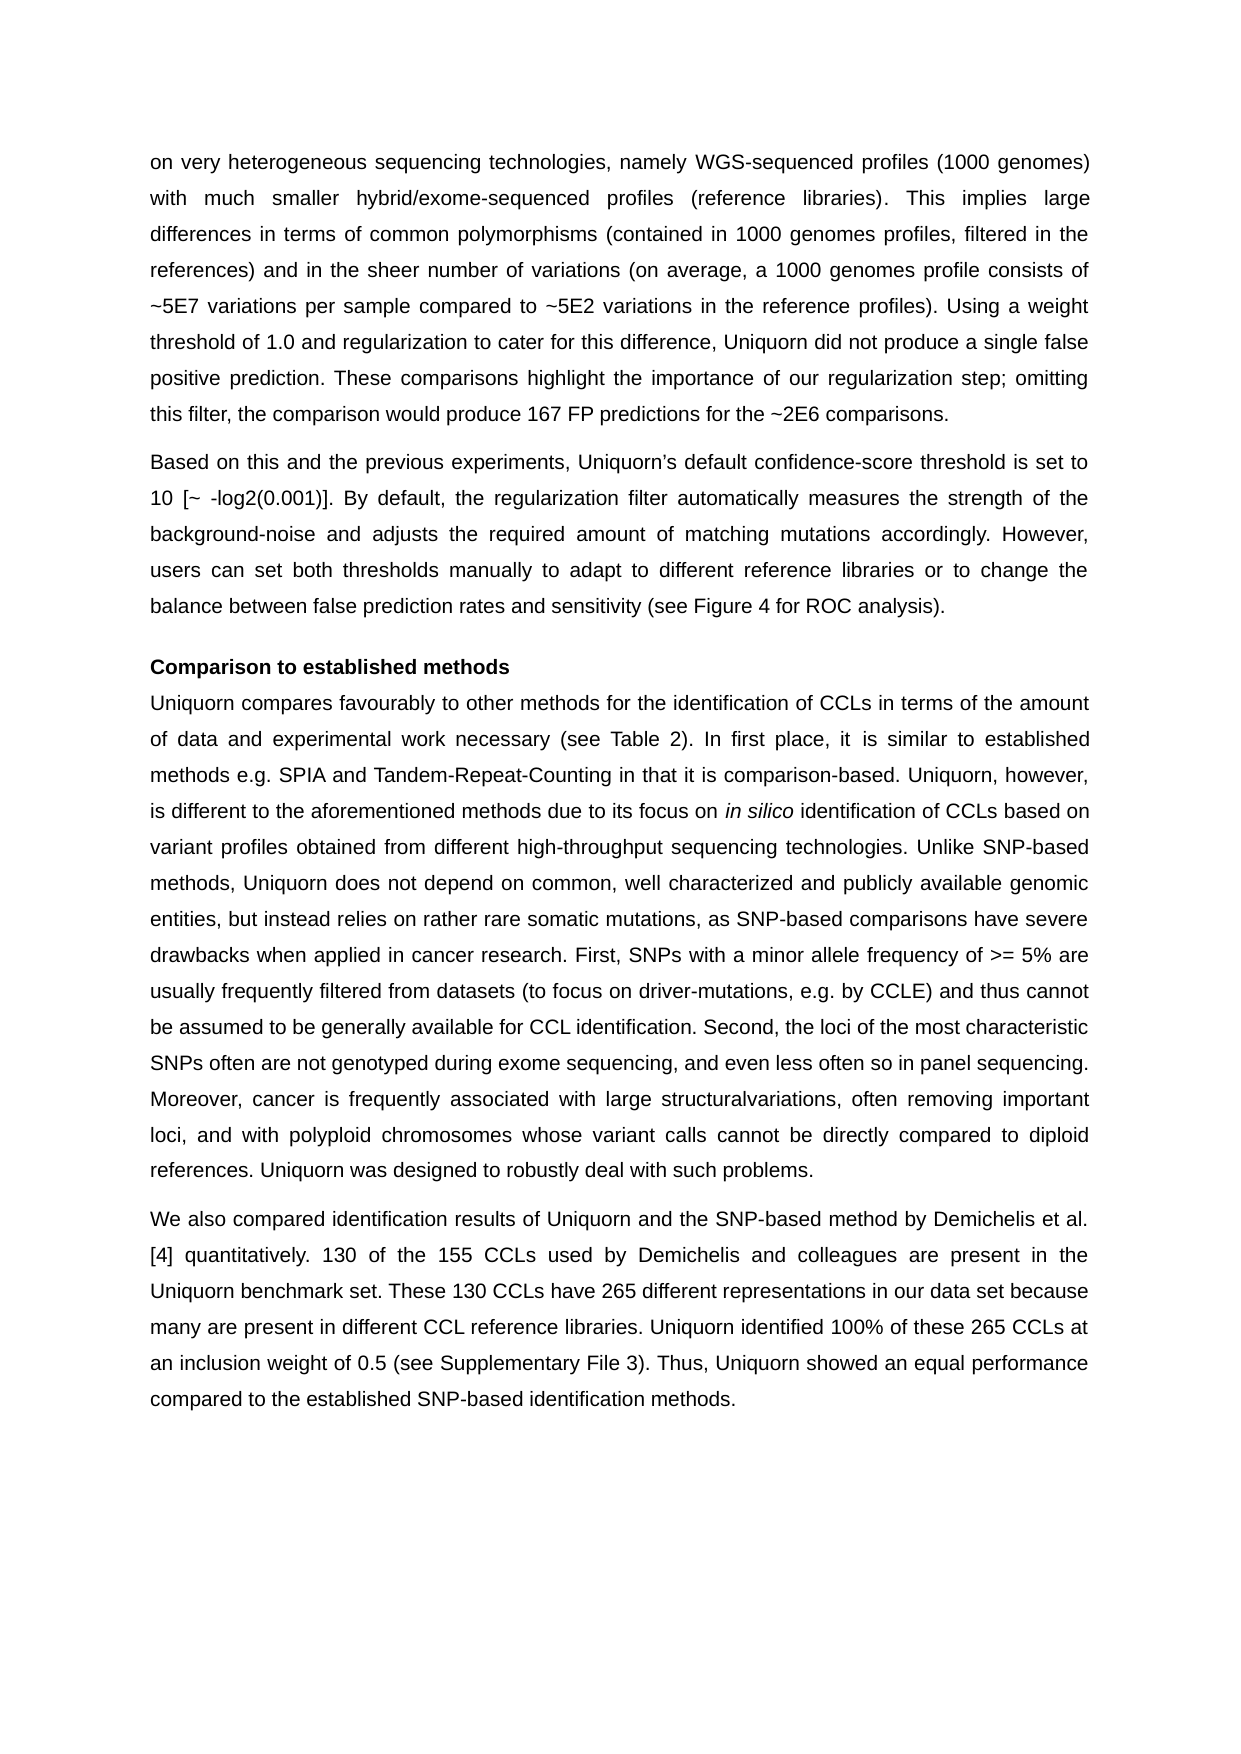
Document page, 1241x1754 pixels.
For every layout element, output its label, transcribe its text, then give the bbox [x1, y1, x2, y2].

text Based on this and the previous experiments, Uniquorn’s default confidence-score threshold is set to 10 [~ -log2(0.001)]. By default, the regularization filter automatically measures the strength of the background-noise and adjusts the required amount of matching mutations accordingly. However, users can set both thresholds manually to adapt to different reference libraries or to change the balance between false prediction rates and sensitivity (see Figure 4 for ROC analysis). [150, 450, 1090, 618]
text on very heterogeneous sequencing technologies, namely WGS-sequenced profiles (1000 genomes) with much smaller hybrid/exome-sequenced profiles (reference libraries). This implies large differences in terms of common polymorphisms (contained in 1000 genomes profiles, filtered in the references) and in the sheer number of variations (on average, a 1000 genomes profile consists of ~5E7 variations per sample compared to ~5E2 variations in the reference profiles). Using a weight threshold of 1.0 and regularization to cater for this difference, Uniquorn did not produce a single false positive prediction. These comparisons highlight the importance of our regularization step; omitting this filter, the comparison would produce 167 FP predictions for the ~2E6 comparisons. [150, 150, 1090, 426]
text Uniquorn compares favourably to other methods for the identification of CCLs in terms of the amount of data and experimental work necessary (see Table 2). In first place, it is similar to established methods e.g. SPIA and Tandem-Repeat-Counting in that it is comparison-based. Uniquorn, however, is different to the aforementioned methods due to its focus on in silico identification of CCLs based on variant profiles obtained from different high-throughput sequencing technologies. Unlike SNP-based methods, Uniquorn does not depend on common, well characterized and publicly available genomic entities, but instead relies on rather rare somatic mutations, as SNP-based comparisons have severe drawbacks when applied in cancer research. First, SNPs with a minor allele frequency of >= 5% are usually frequently filtered from datasets (to focus on driver-mutations, e.g. by CCLE) and thus cannot be assumed to be generally available for CCL identification. Second, the loci of the most characteristic SNPs often are not genotyped during exome sequencing, and even less often so in panel sequencing. Moreover, cancer is frequently associated with large structuralvariations, often removing important loci, and with polyploid chromosomes whose variant calls cannot be directly compared to diploid references. Uniquorn was designed to robustly deal with such problems. [150, 691, 1090, 1182]
subtitle Comparison to established methods [150, 655, 1090, 679]
text We also compared identification results of Uniquorn and the SNP-based method by Demichelis et al. [4] quantitatively. 130 of the 155 CCLs used by Demichelis and colleagues are present in the Uniquorn benchmark set. These 130 CCLs have 265 different representations in our data set because many are present in different CCL reference libraries. Uniquorn identified 100% of these 265 CCLs at an inclusion weight of 0.5 (see Supplementary File 3). Thus, Uniquorn showed an equal performance compared to the established SNP-based identification methods. [150, 1207, 1090, 1410]
